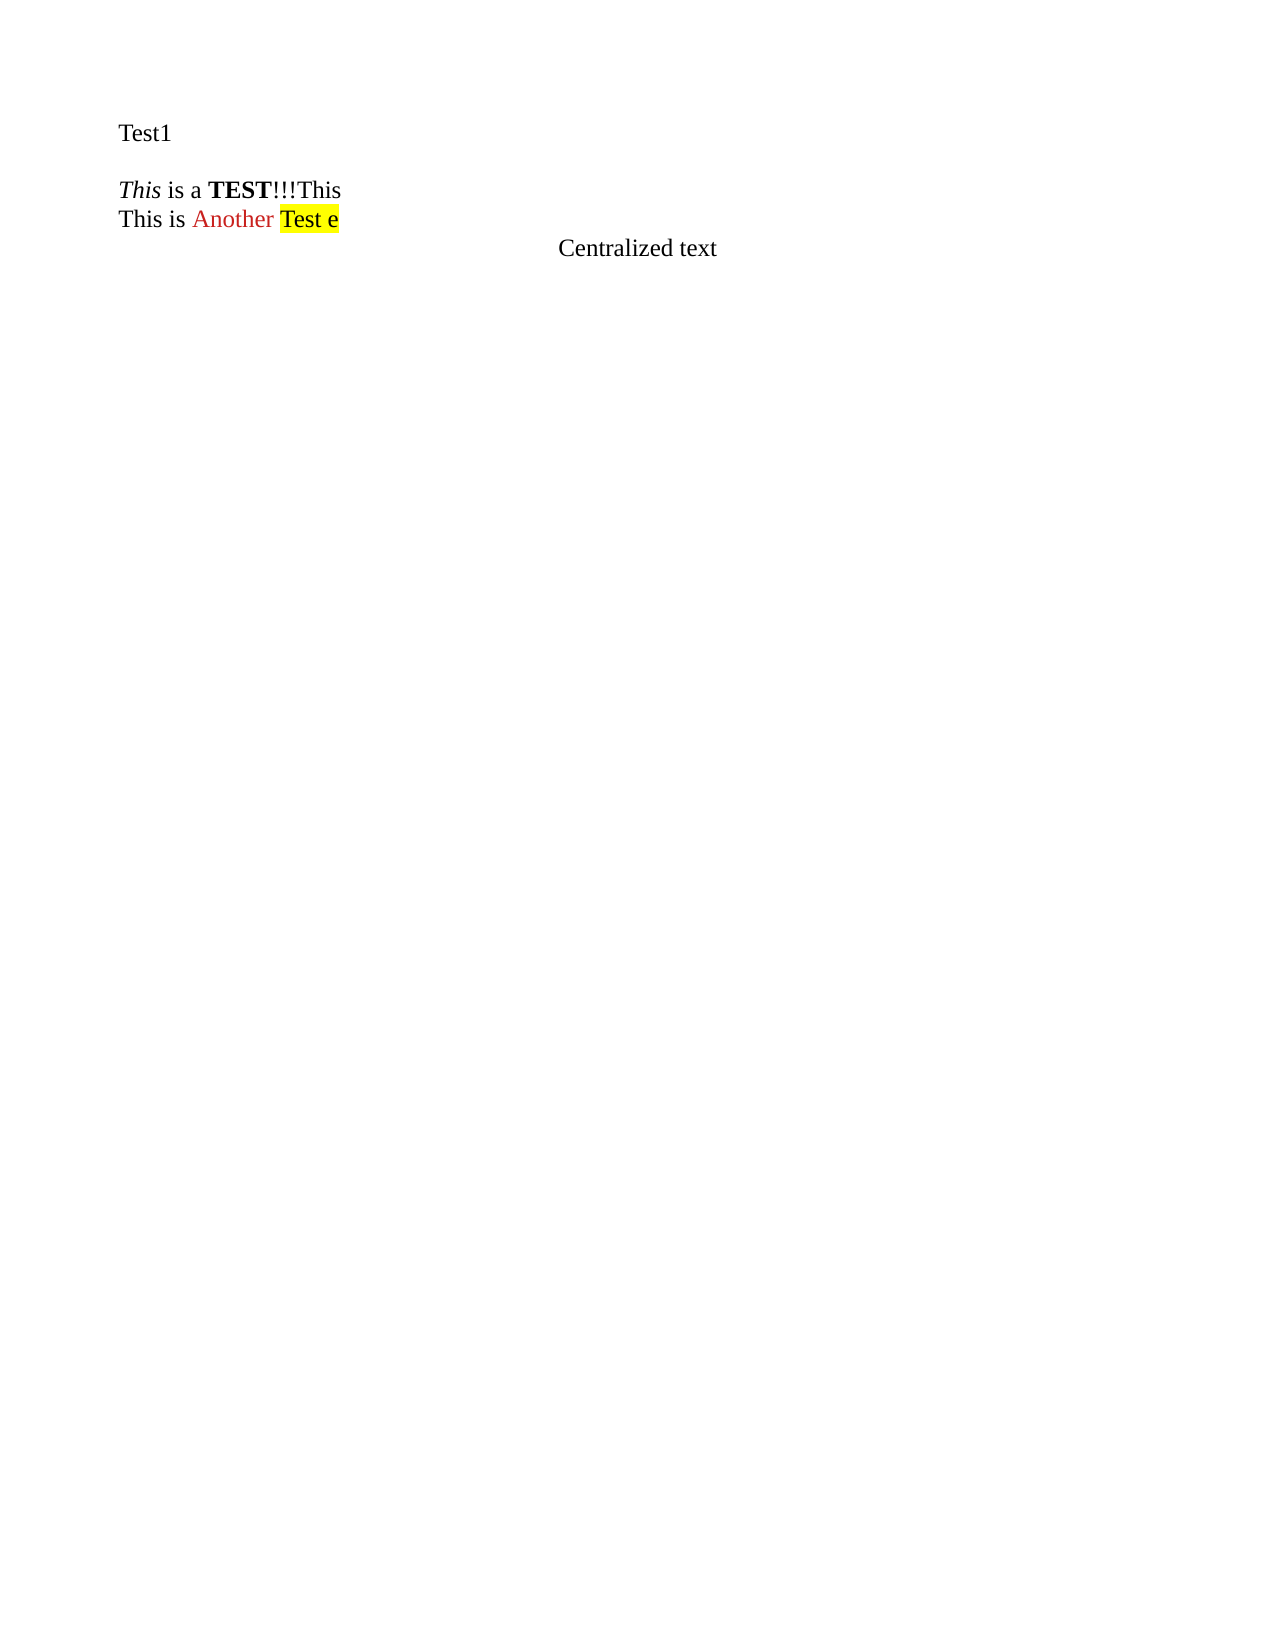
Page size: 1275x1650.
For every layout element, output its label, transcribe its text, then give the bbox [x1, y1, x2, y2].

text This is a TEST!!!This [118, 176, 1157, 204]
text Centralized text [118, 233, 1157, 262]
text This is Another Test e [118, 204, 1157, 233]
text Test1 [118, 118, 1157, 147]
